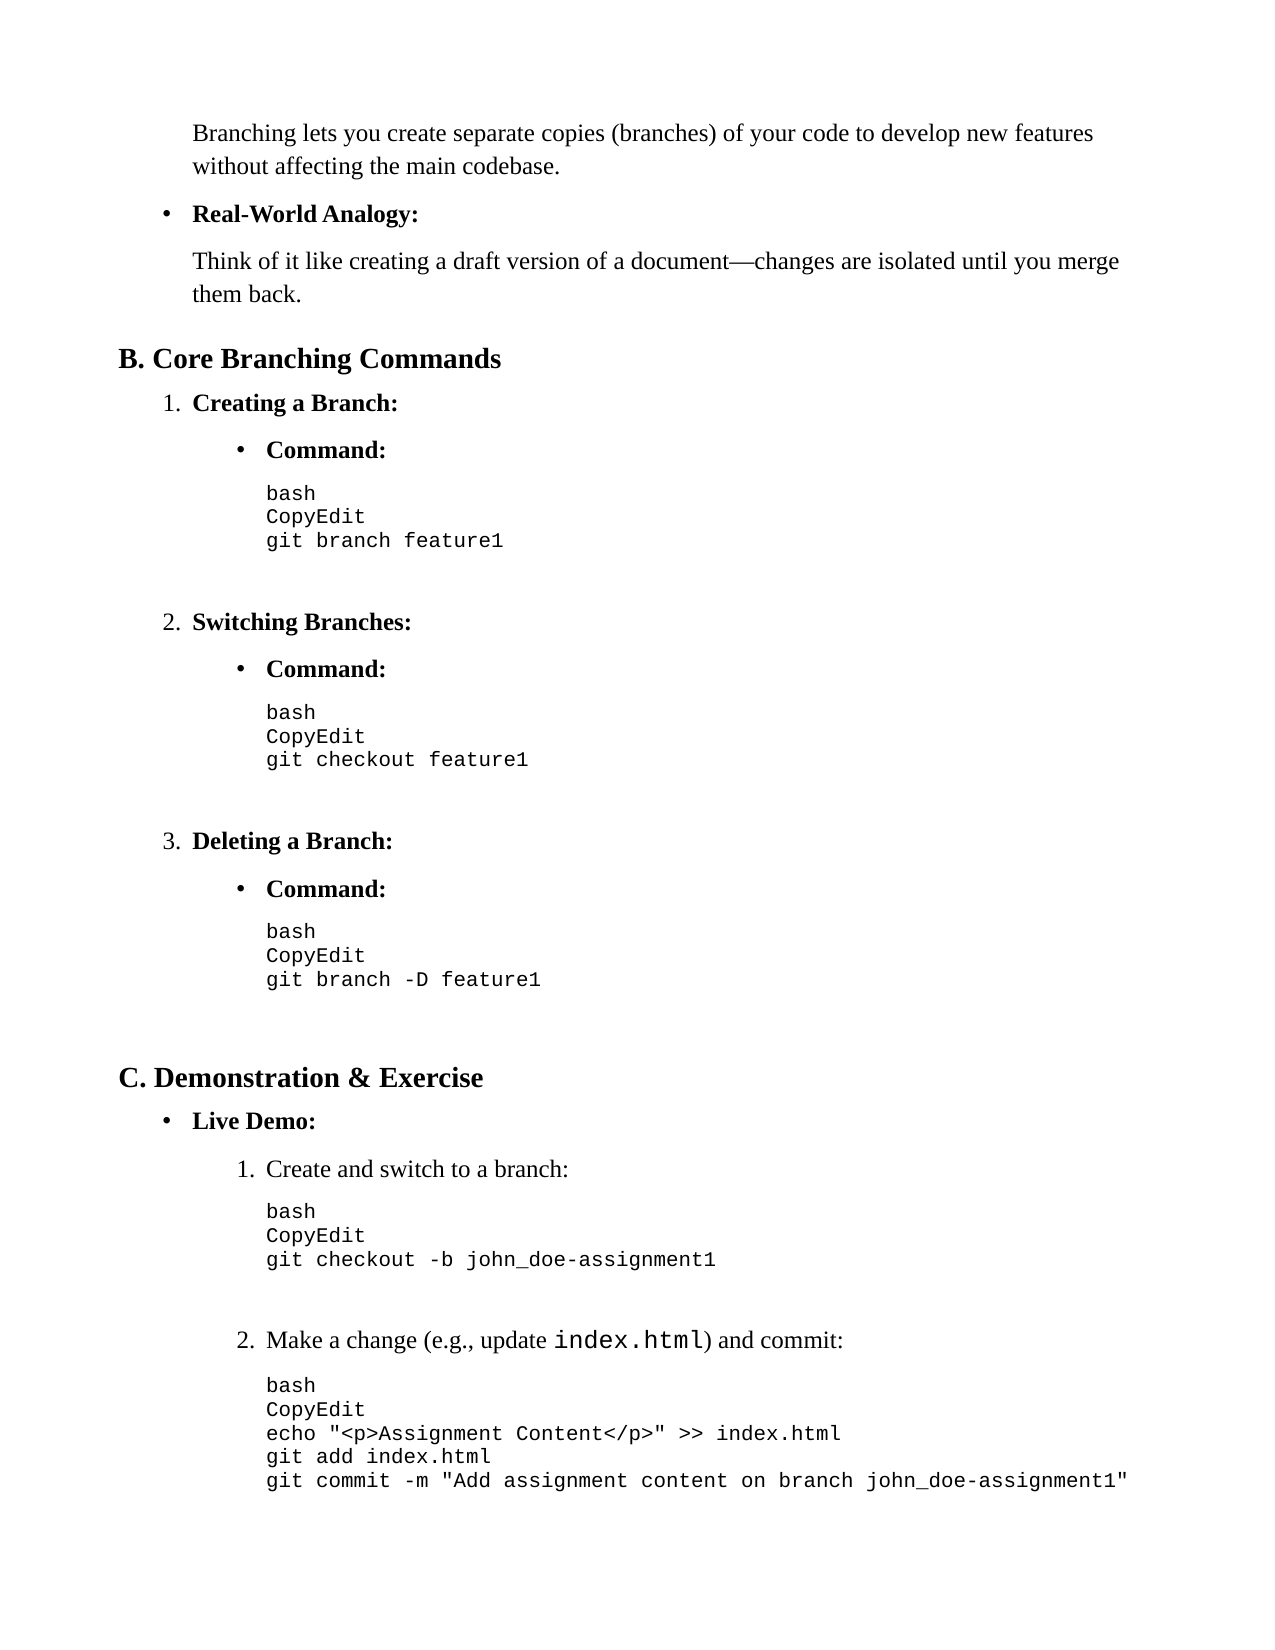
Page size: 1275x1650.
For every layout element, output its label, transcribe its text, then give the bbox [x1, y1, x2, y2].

list CopyEdit [236, 1399, 1157, 1423]
list bash [236, 1375, 1157, 1399]
list CopyEdit [236, 726, 1157, 749]
list CopyEdit [236, 945, 1157, 969]
list bash [236, 702, 1157, 726]
list Deleting a Branch: [162, 826, 1157, 855]
list Command: [236, 654, 1157, 683]
list git branch -D feature1 [236, 969, 1157, 992]
list Create and switch to a branch: [236, 1154, 1157, 1182]
list bash [236, 1201, 1157, 1225]
list git commit -m "Add assignment content on branch john_doe-assignment1" [236, 1470, 1157, 1493]
list git add index.html [236, 1446, 1157, 1470]
list Live Demo: [162, 1106, 1157, 1135]
list bash [236, 921, 1157, 945]
list bash [236, 483, 1157, 506]
list git checkout -b john_doe-assignment1 [236, 1248, 1157, 1272]
list CopyEdit [236, 1225, 1157, 1248]
list Command: [236, 435, 1157, 464]
list Command: [236, 874, 1157, 902]
list git branch feature1 [236, 530, 1157, 554]
list CopyEdit [236, 506, 1157, 530]
list Make a change (e.g., update index.html) and commit: [236, 1325, 1157, 1356]
list Branching lets you create separate copies (branches) of your code to develop new features without affecting the main codebase. [162, 118, 1157, 180]
subtitle C. Demonstration & Exercise [118, 1060, 1157, 1093]
subtitle B. Core Branching Commands [118, 342, 1157, 375]
list git checkout feature1 [236, 749, 1157, 773]
list Real-World Analogy: [162, 199, 1157, 227]
list Creating a Branch: [162, 388, 1157, 416]
list Switching Branches: [162, 607, 1157, 636]
list echo "<p>Assignment Content</p>" >> index.html [236, 1423, 1157, 1446]
list Think of it like creating a draft version of a document—changes are isolated until you merge them back. [162, 246, 1157, 308]
